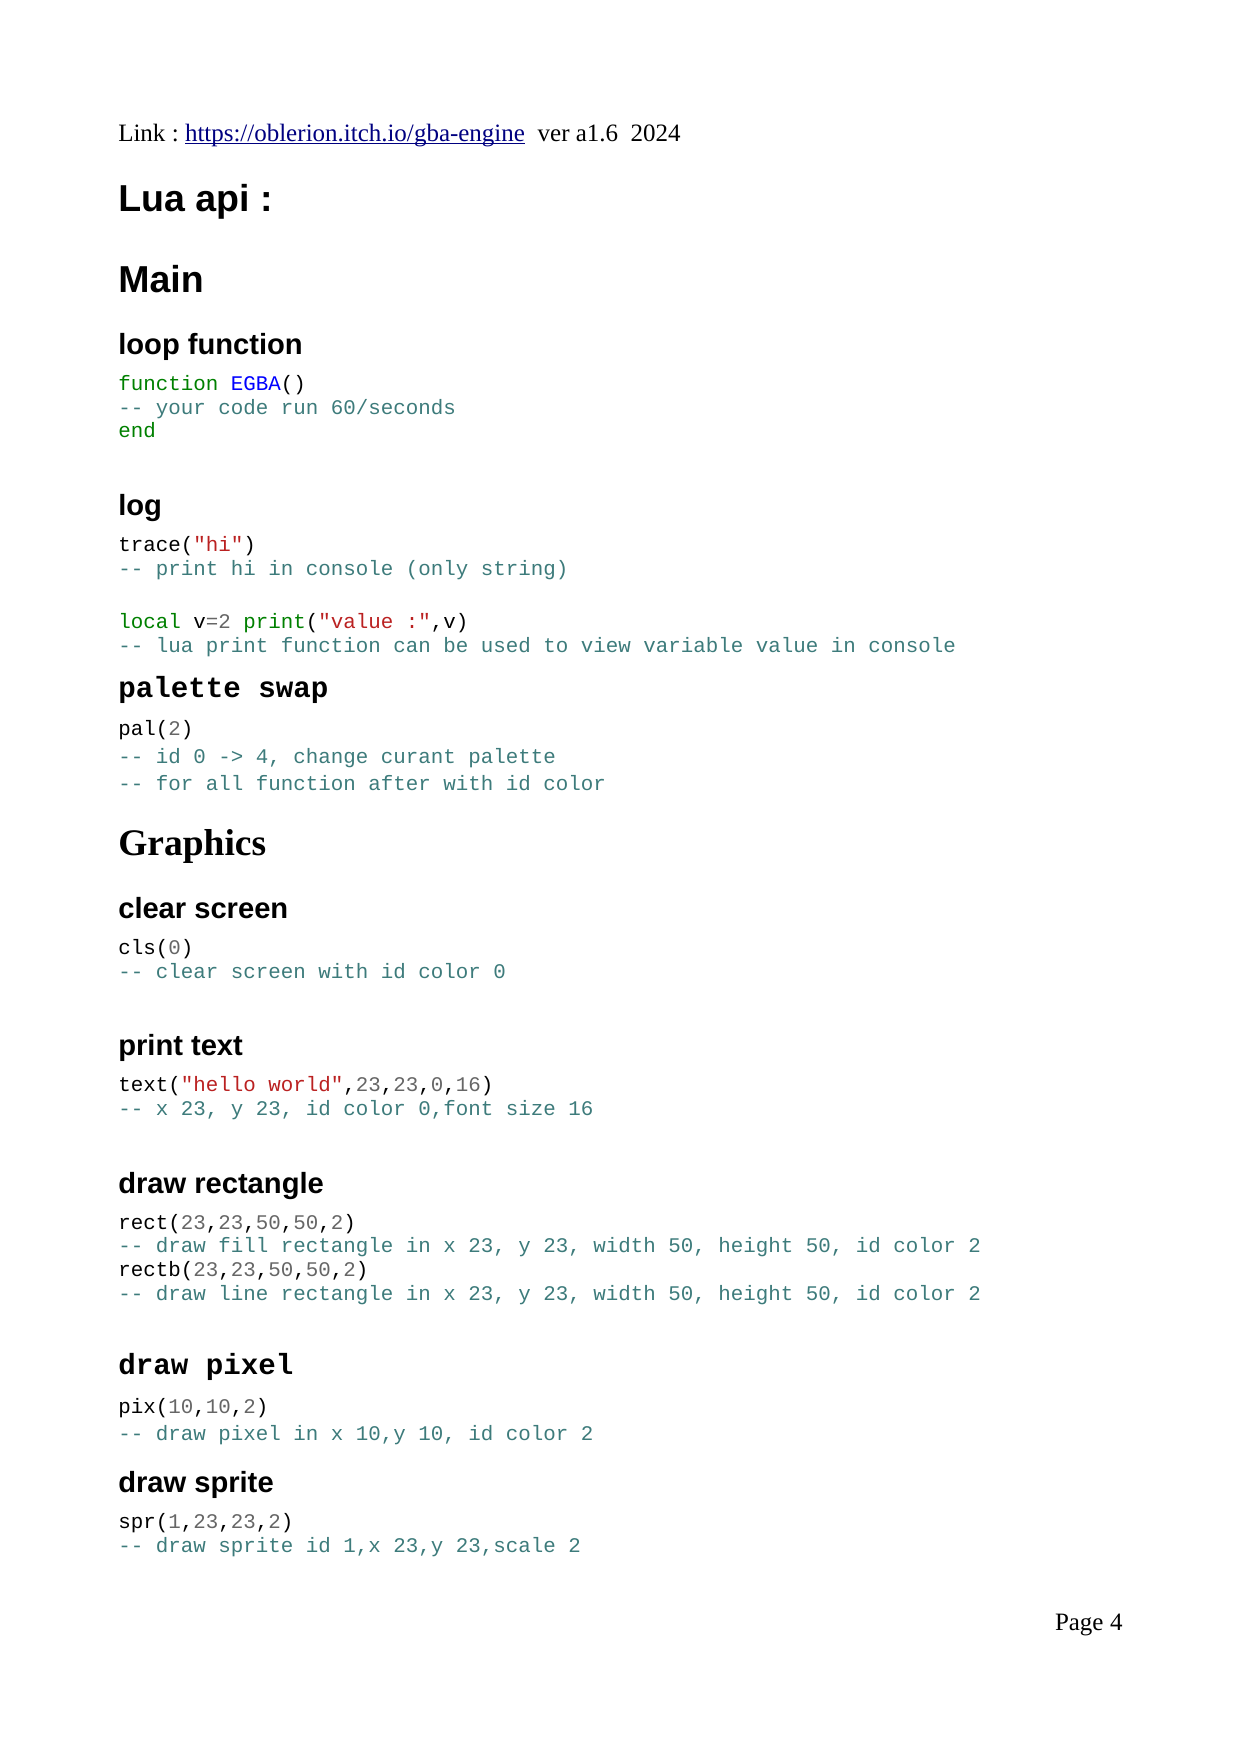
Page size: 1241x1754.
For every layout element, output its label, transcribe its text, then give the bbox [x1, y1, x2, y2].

text pal(2) [118, 718, 1122, 742]
subtitle loop function [118, 327, 1122, 361]
text spr(1,23,23,2) [118, 1511, 1122, 1535]
text cls(0) [118, 937, 1122, 961]
text -- lua print function can be used to view variable value in console [118, 635, 1122, 658]
text -- your code run 60/seconds [118, 397, 1122, 421]
subtitle log [118, 488, 1122, 522]
subtitle draw pixel [118, 1351, 1122, 1383]
text -- id 0 -> 4, change curant palette [118, 746, 1122, 769]
text -- clear screen with id color 0 [118, 961, 1122, 984]
text -- draw line rectangle in x 23, y 23, width 50, height 50, id color 2 [118, 1283, 1122, 1306]
text -- for all function after with id color [118, 773, 1122, 796]
subtitle palette swap [118, 673, 1122, 706]
text trace("hi") [118, 534, 1122, 558]
text end [118, 421, 1122, 444]
subtitle draw sprite [118, 1465, 1122, 1498]
text -- print hi in console (only string) [118, 558, 1122, 582]
text local v=2 print("value :",v) [118, 611, 1122, 635]
text pix(10,10,2) [118, 1396, 1122, 1420]
subtitle Main [118, 257, 1122, 300]
text rect(23,23,50,50,2) [118, 1212, 1122, 1236]
text rectb(23,23,50,50,2) [118, 1259, 1122, 1283]
subtitle clear screen [118, 891, 1122, 924]
subtitle draw rectangle [118, 1166, 1122, 1199]
text function EGBA() [118, 373, 1122, 397]
text text("hello world",23,23,0,16) [118, 1074, 1122, 1098]
subtitle print text [118, 1028, 1122, 1062]
text -- draw pixel in x 10,y 10, id color 2 [118, 1423, 1122, 1447]
subtitle Lua api : [118, 176, 1122, 219]
subtitle Graphics [118, 821, 1122, 864]
text -- x 23, y 23, id color 0,font size 16 [118, 1098, 1122, 1122]
text -- draw fill rectangle in x 23, y 23, width 50, height 50, id color 2 [118, 1236, 1122, 1259]
text -- draw sprite id 1,x 23,y 23,scale 2 [118, 1535, 1122, 1558]
